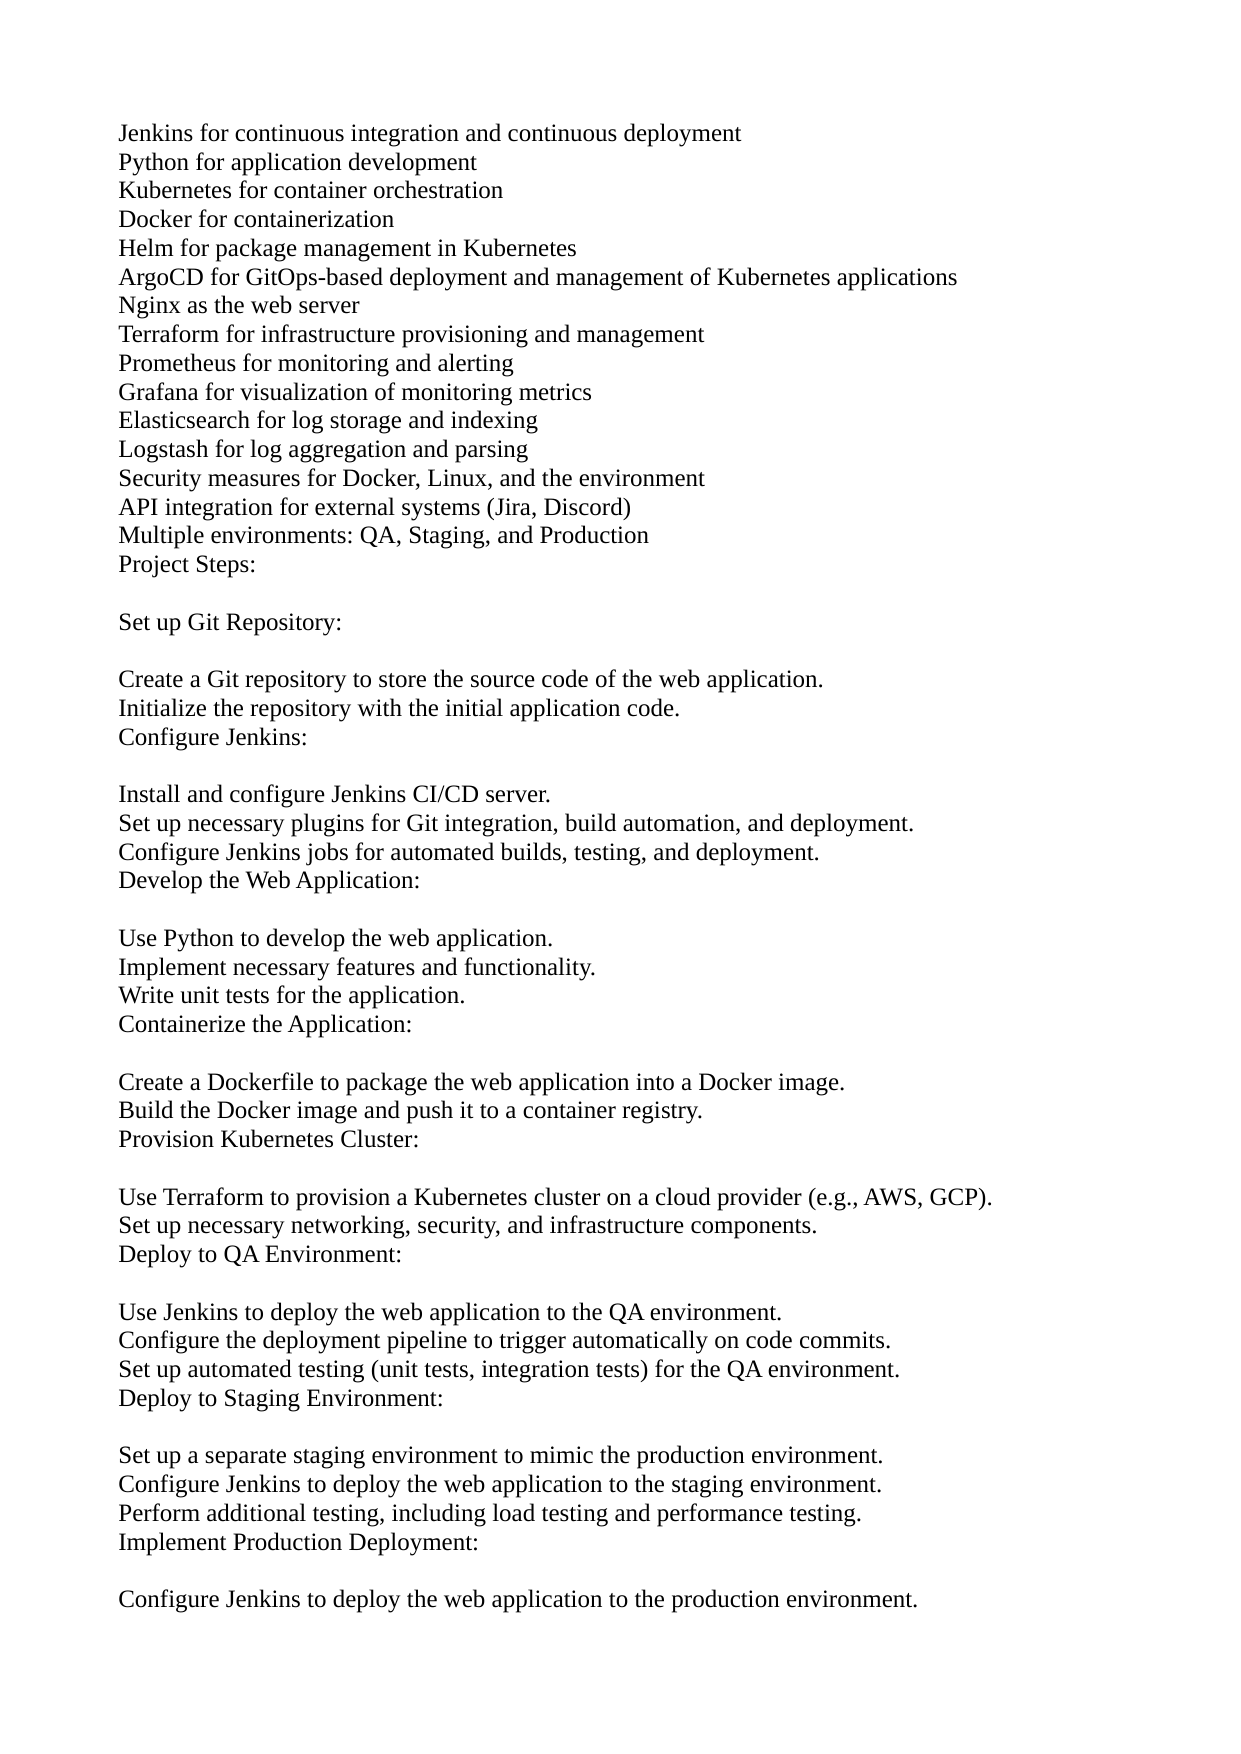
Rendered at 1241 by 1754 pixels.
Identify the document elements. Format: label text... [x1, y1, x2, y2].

text Set up automated testing (unit tests, integration tests) for the QA environment. [118, 1354, 1122, 1383]
text Terraform for infrastructure provisioning and management [118, 319, 1122, 348]
text Implement Production Deployment: [118, 1527, 1122, 1556]
text Deploy to Staging Environment: [118, 1383, 1122, 1412]
text Use Jenkins to deploy the web application to the QA environment. [118, 1297, 1122, 1326]
text Configure Jenkins jobs for automated builds, testing, and deployment. [118, 837, 1122, 866]
text Implement necessary features and functionality. [118, 952, 1122, 981]
text Use Python to develop the web application. [118, 923, 1122, 952]
text Nginx as the web server [118, 291, 1122, 319]
text Build the Docker image and push it to a container registry. [118, 1096, 1122, 1124]
text Kubernetes for container orchestration [118, 176, 1122, 204]
text Deploy to QA Environment: [118, 1239, 1122, 1268]
text Set up a separate staging environment to mimic the production environment. [118, 1441, 1122, 1469]
text Develop the Web Application: [118, 866, 1122, 894]
text Provision Kubernetes Cluster: [118, 1124, 1122, 1153]
text Perform additional testing, including load testing and performance testing. [118, 1498, 1122, 1527]
text Write unit tests for the application. [118, 981, 1122, 1009]
text Configure Jenkins to deploy the web application to the staging environment. [118, 1469, 1122, 1498]
text Python for application development [118, 147, 1122, 176]
text Set up Git Repository: [118, 607, 1122, 636]
text Configure Jenkins: [118, 722, 1122, 751]
text ArgoCD for GitOps-based deployment and management of Kubernetes applications [118, 262, 1122, 291]
text Multiple environments: QA, Staging, and Production [118, 521, 1122, 549]
text Grafana for visualization of monitoring metrics [118, 377, 1122, 406]
text Configure Jenkins to deploy the web application to the production environment. [118, 1584, 1122, 1613]
text Set up necessary networking, security, and infrastructure components. [118, 1211, 1122, 1239]
text Elasticsearch for log storage and indexing [118, 406, 1122, 434]
text Logstash for log aggregation and parsing [118, 434, 1122, 463]
text Initialize the repository with the initial application code. [118, 693, 1122, 722]
text Jenkins for continuous integration and continuous deployment [118, 118, 1122, 147]
text Helm for package management in Kubernetes [118, 233, 1122, 262]
text Create a Dockerfile to package the web application into a Docker image. [118, 1067, 1122, 1096]
text API integration for external systems (Jira, Discord) [118, 492, 1122, 521]
text Use Terraform to provision a Kubernetes cluster on a cloud provider (e.g., AWS, GCP). [118, 1182, 1122, 1211]
text Containerize the Application: [118, 1009, 1122, 1038]
text Install and configure Jenkins CI/CD server. [118, 779, 1122, 808]
text Security measures for Docker, Linux, and the environment [118, 463, 1122, 492]
text Set up necessary plugins for Git integration, build automation, and deployment. [118, 808, 1122, 837]
text Docker for containerization [118, 204, 1122, 233]
text Create a Git repository to store the source code of the web application. [118, 664, 1122, 693]
text Configure the deployment pipeline to trigger automatically on code commits. [118, 1326, 1122, 1354]
text Project Steps: [118, 549, 1122, 578]
text Prometheus for monitoring and alerting [118, 348, 1122, 377]
